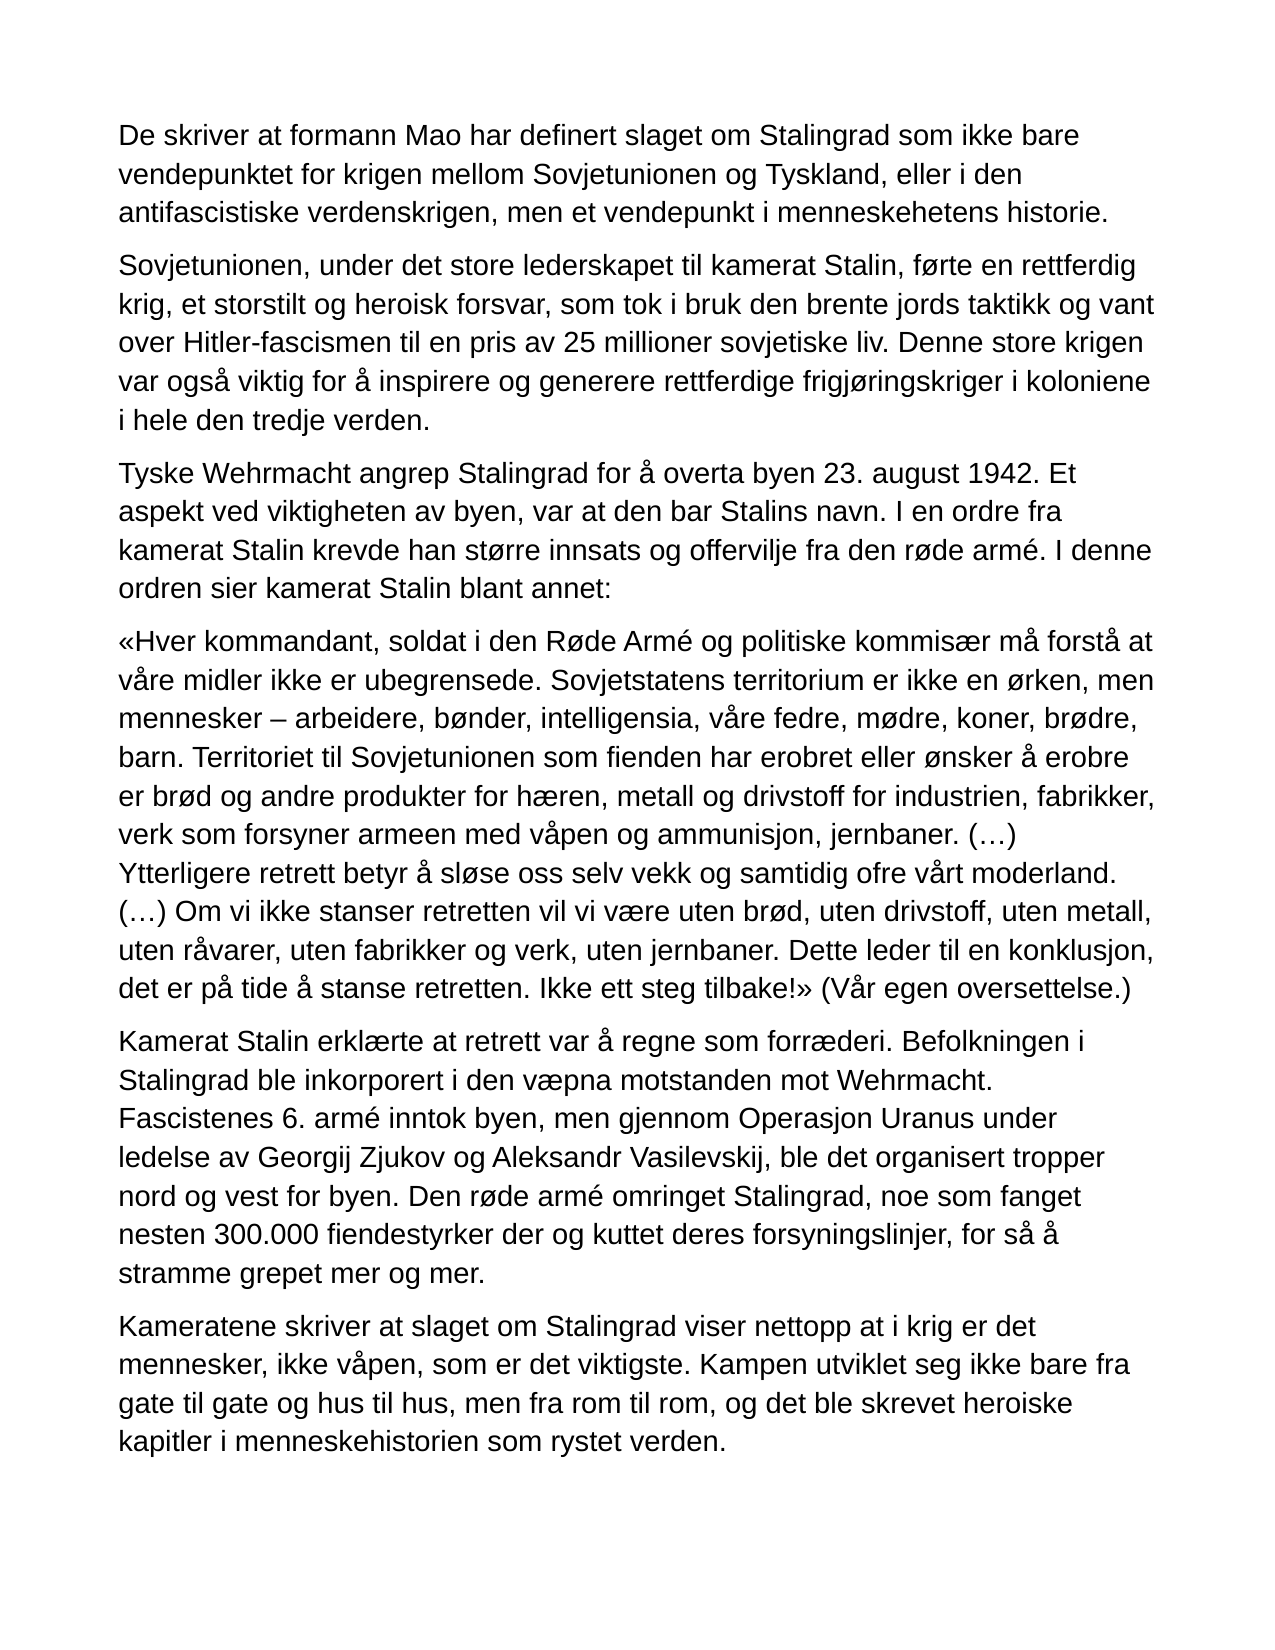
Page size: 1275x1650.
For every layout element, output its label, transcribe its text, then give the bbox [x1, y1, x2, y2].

text Tyske Wehrmacht angrep Stalingrad for å overta byen 23. august 1942. Et aspekt ved viktigheten av byen, var at den bar Stalins navn. I en ordre fra kamerat Stalin krevde han større innsats og offervilje fra den røde armé. I denne ordren sier kamerat Stalin blant annet: [118, 456, 1157, 605]
text Kameratene skriver at slaget om Stalingrad viser nettopp at i krig er det mennesker, ikke våpen, som er det viktigste. Kampen utviklet seg ikke bare fra gate til gate og hus til hus, men fra rom til rom, og det ble skrevet heroiske kapitler i menneskehistorien som rystet verden. [118, 1309, 1157, 1458]
text De skriver at formann Mao har definert slaget om Stalingrad som ikke bare vendepunktet for krigen mellom Sovjetunionen og Tyskland, eller i den antifascistiske verdenskrigen, men et vendepunkt i menneskehetens historie. [118, 118, 1157, 229]
text Sovjetunionen, under det store lederskapet til kamerat Stalin, førte en rettferdig krig, et storstilt og heroisk forsvar, som tok i bruk den brente jords taktikk og vant over Hitler-fascismen til en pris av 25 millioner sovjetiske liv. Denne store krigen var også viktig for å inspirere og generere rettferdige frigjøringskriger i koloniene i hele den tredje verden. [118, 248, 1157, 436]
text «Hver kommandant, soldat i den Røde Armé og politiske kommisær må forstå at våre midler ikke er ubegrensede. Sovjetstatens territorium er ikke en ørken, men mennesker – arbeidere, bønder, intelligensia, våre fedre, mødre, koner, brødre, barn. Territoriet til Sovjetunionen som fienden har erobret eller ønsker å erobre er brød og andre produkter for hæren, metall og drivstoff for industrien, fabrikker, verk som forsyner armeen med våpen og ammunisjon, jernbaner. (…) Ytterligere retrett betyr å sløse oss selv vekk og samtidig ofre vårt moderland. (…) Om vi ikke stanser retretten vil vi være uten brød, uten drivstoff, uten metall, uten råvarer, uten fabrikker og verk, uten jernbaner. Dette leder til en konklusjon, det er på tide å stanse retretten. Ikke ett steg tilbake!» (Vår egen oversettelse.) [118, 624, 1157, 1005]
text Kamerat Stalin erklærte at retrett var å regne som forræderi. Befolkningen i Stalingrad ble inkorporert i den væpna motstanden mot Wehrmacht. Fascistenes 6. armé inntok byen, men gjennom Operasjon Uranus under ledelse av Georgij Zjukov og Aleksandr Vasilevskij, ble det organisert tropper nord og vest for byen. Den røde armé omringet Stalingrad, noe som fanget nesten 300.000 fiendestyrker der og kuttet deres forsyningslinjer, for så å stramme grepet mer og mer. [118, 1024, 1157, 1289]
